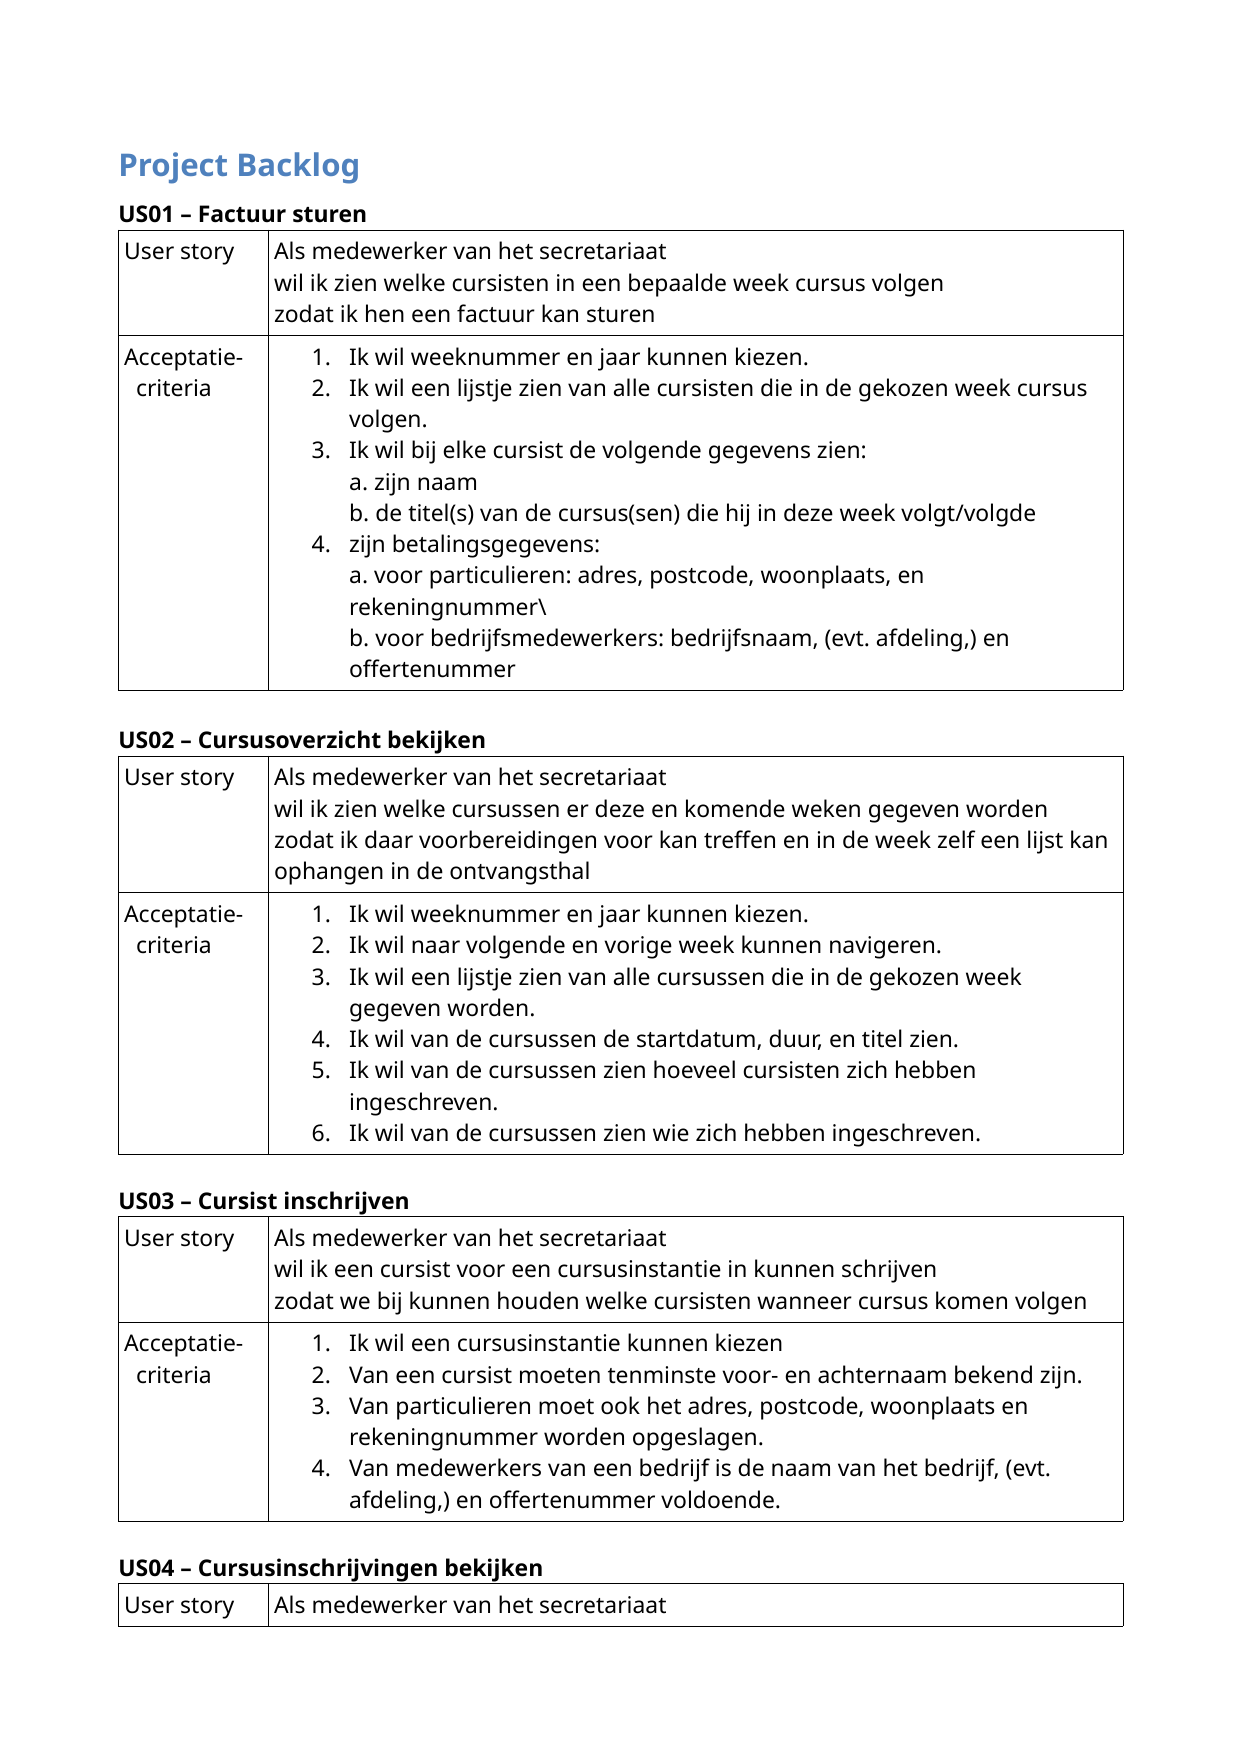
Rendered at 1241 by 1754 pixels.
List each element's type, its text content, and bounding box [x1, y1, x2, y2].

table_header User story [119, 231, 268, 335]
table_cell Acceptatie- criteria [119, 1323, 268, 1521]
table_cell Ik wil weeknummer en jaar kunnen kiezen. Ik wil naar volgende en vorige week kunnen navigeren. Ik wil een lijstje zien van alle cursussen die in de gekozen week gegeven worden. Ik wil van de cursussen de startdatum, duur, en titel zien. Ik wil van de cursussen zien hoeveel cursisten zich hebben ingeschreven. Ik wil van de cursussen zien wie zich hebben ingeschreven. [269, 893, 1123, 1154]
table_cell Acceptatie- criteria [119, 336, 268, 690]
table_header User story [119, 1217, 268, 1322]
table_header Als medewerker van het secretariaat wil ik zien welke cursisten in een bepaalde week cursus volgen zodat ik hen een factuur kan sturen [269, 231, 1123, 335]
table_header User story [119, 1584, 268, 1626]
text US02 – Cursusoverzicht bekijken [118, 724, 1122, 756]
text US03 – Cursist inschrijven [118, 1185, 1122, 1216]
table_cell Acceptatie- criteria [119, 893, 268, 1154]
table_header Als medewerker van het secretariaat wil ik zien welke cursussen er deze en komende weken gegeven worden zodat ik daar voorbereidingen voor kan treffen en in de week zelf een lijst kan ophangen in de ontvangsthal [269, 757, 1123, 892]
text US04 – Cursusinschrijvingen bekijken [118, 1552, 1122, 1583]
table_header Als medewerker van het secretariaat wil ik een cursist voor een cursusinstantie in kunnen schrijven zodat we bij kunnen houden welke cursisten wanneer cursus komen volgen [269, 1217, 1123, 1322]
subtitle Project Backlog [118, 143, 1122, 186]
table_cell Ik wil een cursusinstantie kunnen kiezen Van een cursist moeten tenminste voor- en achternaam bekend zijn. Van particulieren moet ook het adres, postcode, woonplaats en rekeningnummer worden opgeslagen. Van medewerkers van een bedrijf is de naam van het bedrijf, (evt. afdeling,) en offertenummer voldoende. [269, 1323, 1123, 1521]
text US01 – Factuur sturen [118, 198, 1122, 229]
table_header User story [119, 757, 268, 892]
table_header Als medewerker van het secretariaat [269, 1584, 1123, 1626]
table_cell Ik wil weeknummer en jaar kunnen kiezen. Ik wil een lijstje zien van alle cursisten die in de gekozen week cursus volgen. Ik wil bij elke cursist de volgende gegevens zien: a. zijn naam b. de titel(s) van de cursus(sen) die hij in deze week volgt/volgde zijn betalingsgegevens: a. voor particulieren: adres, postcode, woonplaats, en rekeningnummer\ b. voor bedrijfsmedewerkers: bedrijfsnaam, (evt. afdeling,) en offertenummer [269, 336, 1123, 690]
